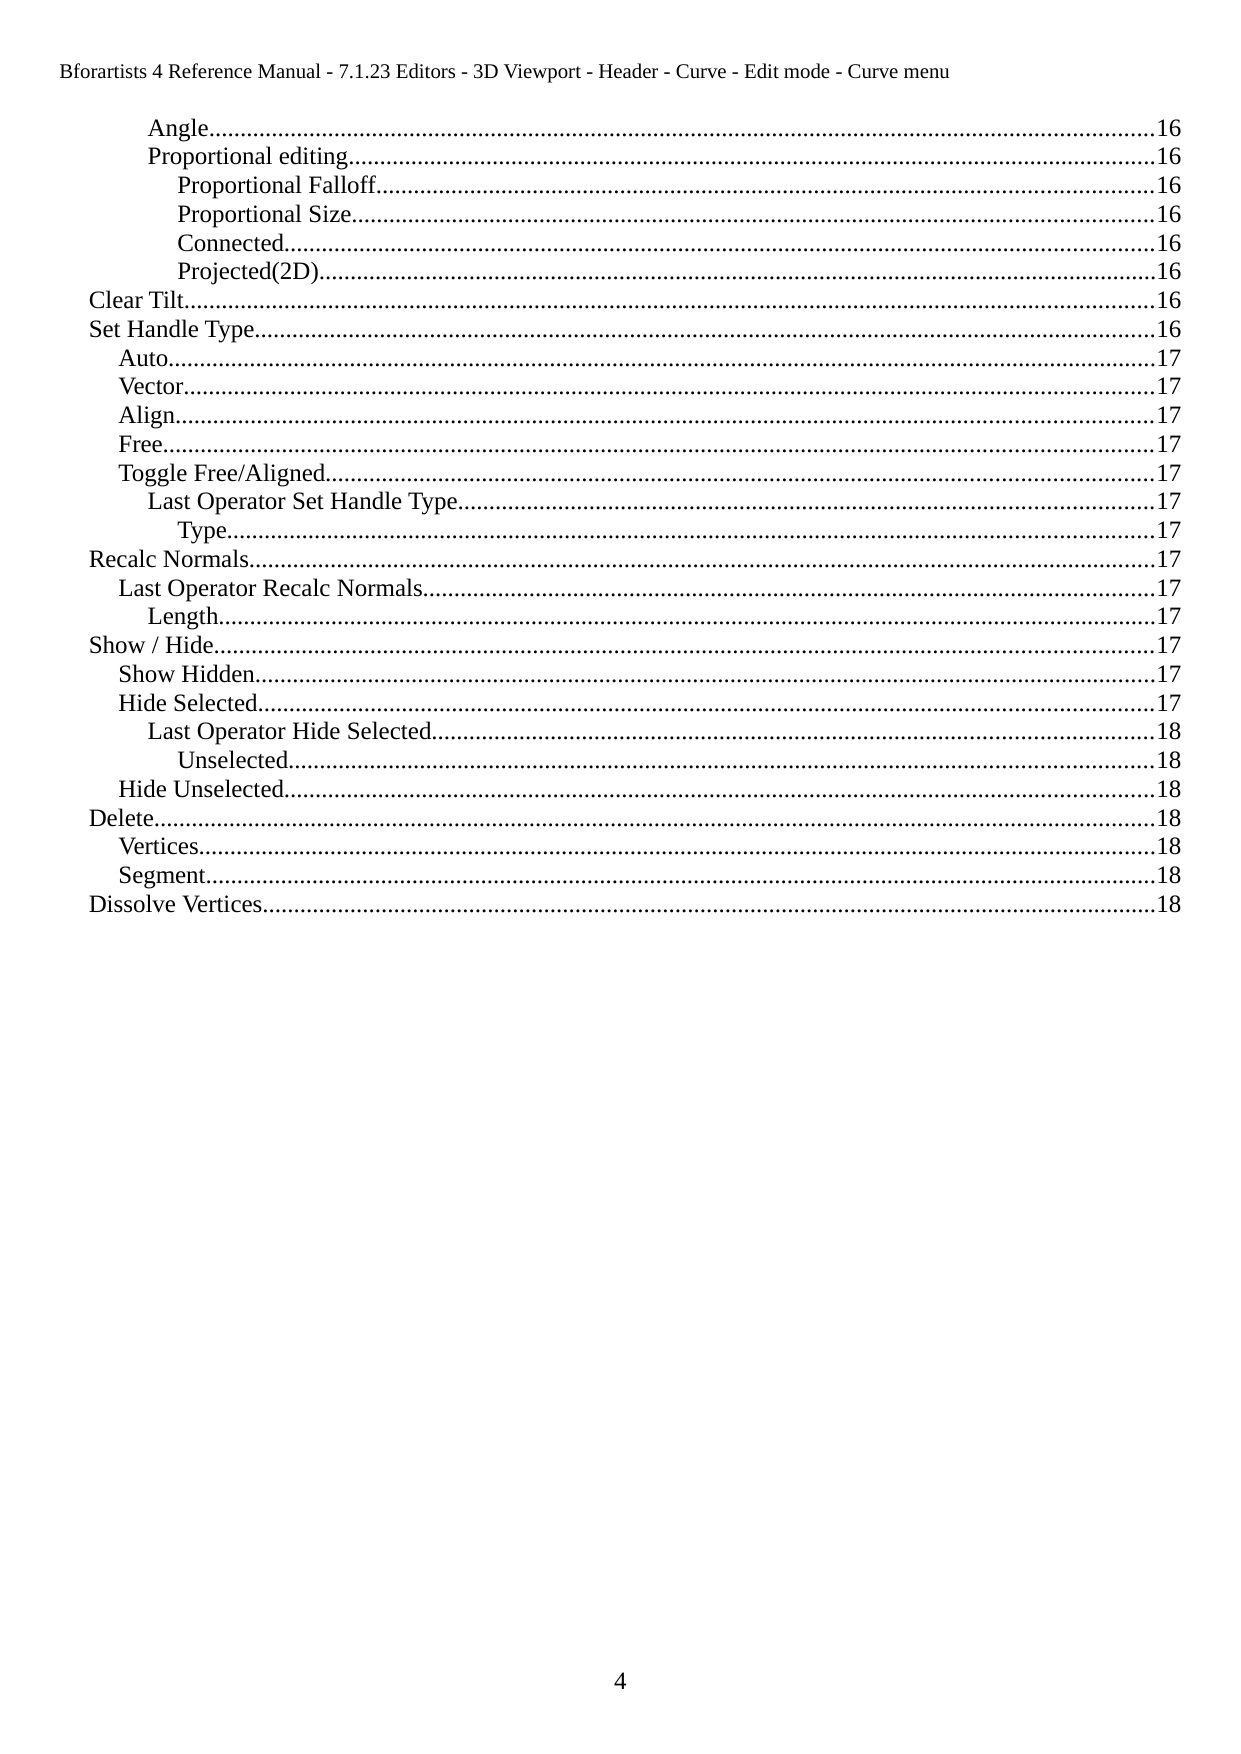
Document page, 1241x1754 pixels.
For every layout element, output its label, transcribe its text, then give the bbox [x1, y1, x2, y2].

text Hide Unselected 18 [118, 774, 1181, 803]
text Delete 18 [88, 803, 1181, 831]
text Segment 18 [118, 860, 1181, 889]
text Free 17 [118, 429, 1181, 458]
text Align 17 [118, 400, 1181, 429]
text Toggle Free/Aligned 17 [118, 458, 1181, 486]
text Auto 17 [118, 343, 1181, 371]
text Hide Selected 17 [118, 688, 1181, 716]
text Dissolve Vertices 18 [88, 889, 1181, 918]
text Last Operator Set Handle Type 17 [147, 486, 1181, 515]
text Angle 16 [147, 113, 1181, 141]
text Last Operator Recalc Normals 17 [118, 573, 1181, 601]
text Show Hidden 17 [118, 659, 1181, 688]
text Show / Hide 17 [88, 630, 1181, 659]
text Type 17 [177, 515, 1181, 544]
text Connected 16 [177, 228, 1181, 256]
text Set Handle Type 16 [88, 314, 1181, 343]
text Last Operator Hide Selected 18 [147, 716, 1181, 745]
text Projected(2D) 16 [177, 256, 1181, 285]
text Proportional editing 16 [147, 141, 1181, 170]
text Clear Tilt 16 [88, 285, 1181, 314]
text Unselected 18 [177, 745, 1181, 774]
text Recalc Normals 17 [88, 544, 1181, 573]
text Proportional Falloff 16 [177, 170, 1181, 199]
text Proportional Size 16 [177, 199, 1181, 228]
text Length 17 [147, 601, 1181, 630]
text Vector 17 [118, 371, 1181, 400]
text Vertices 18 [118, 831, 1181, 860]
